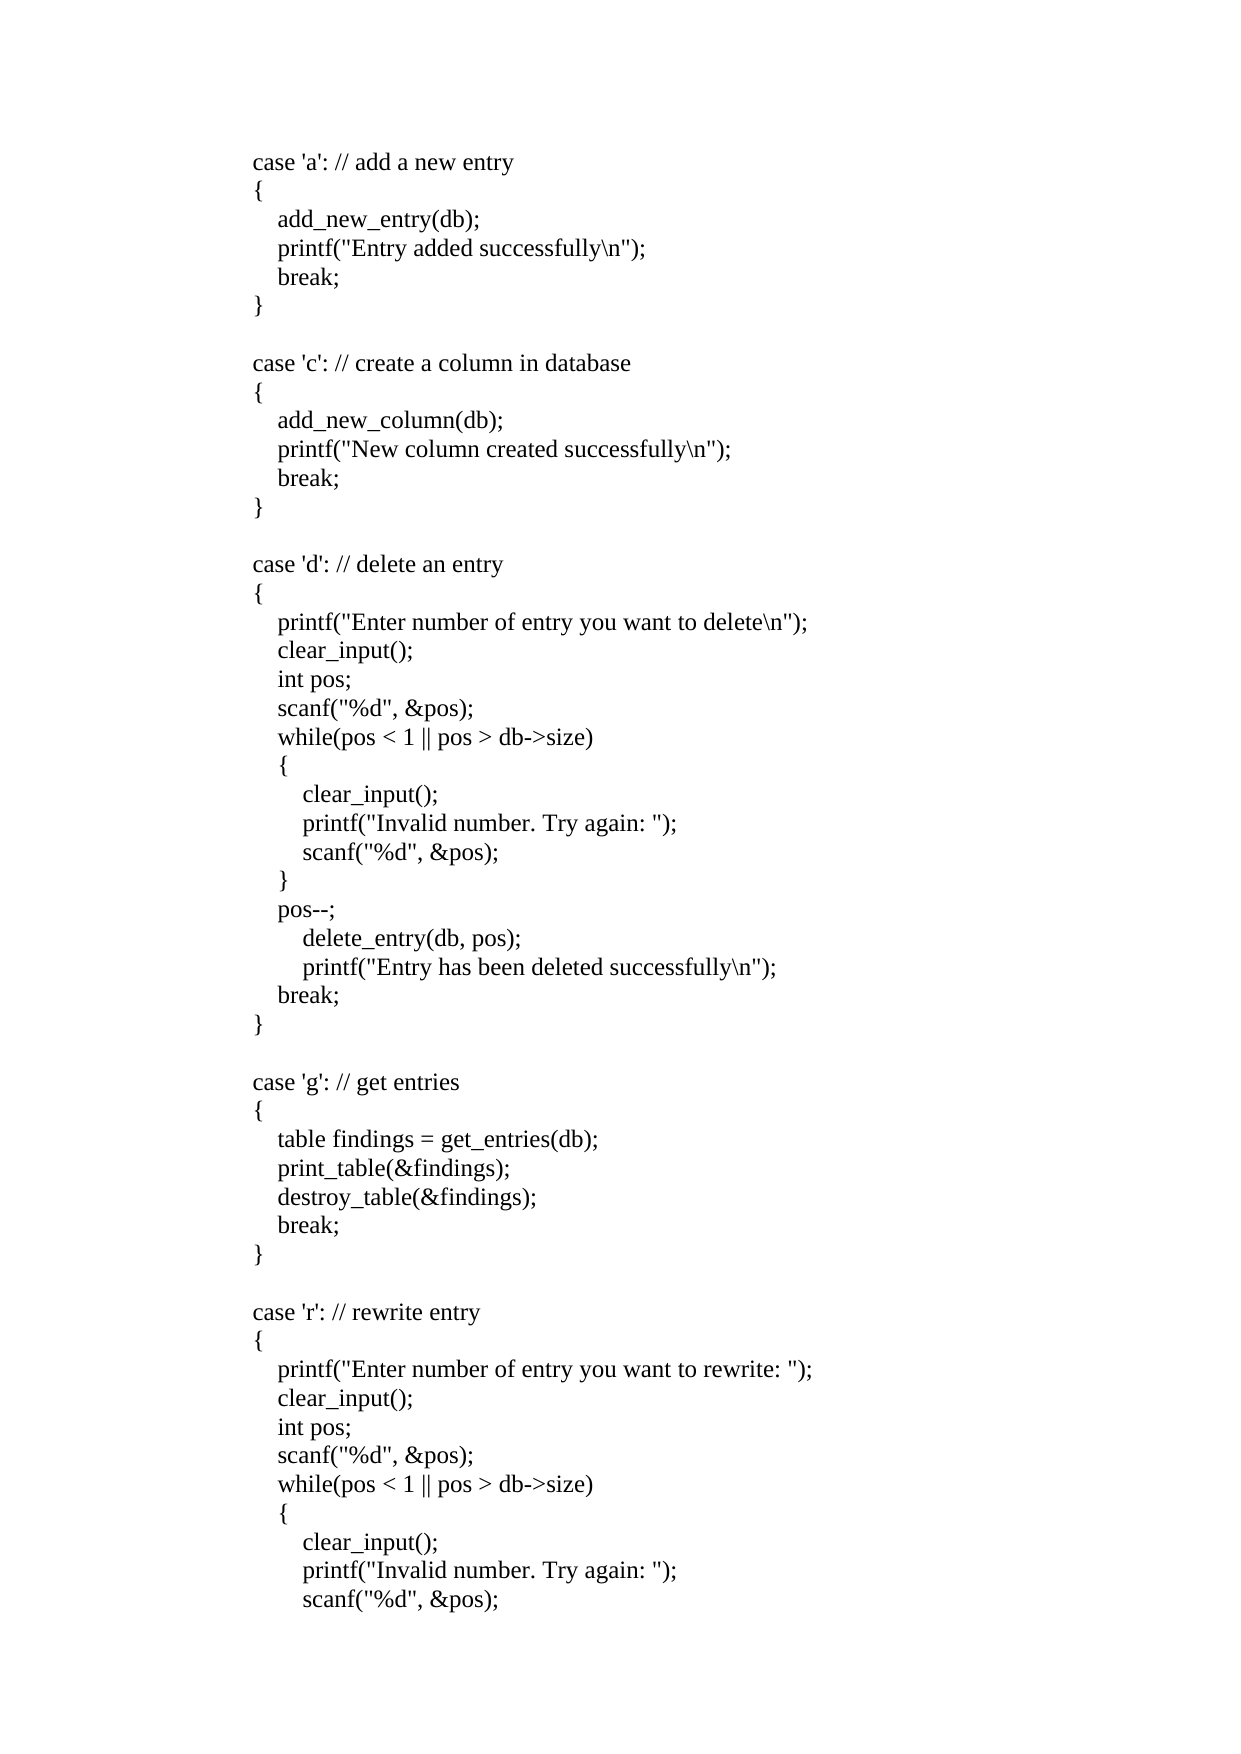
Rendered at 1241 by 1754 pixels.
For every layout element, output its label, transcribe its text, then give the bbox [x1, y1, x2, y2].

text printf("Entry has been deleted successfully\n"); [177, 952, 1152, 981]
text clear_input(); [177, 779, 1152, 808]
text case 'd': // delete an entry [177, 549, 1152, 578]
text printf("Invalid number. Try again: "); [177, 808, 1152, 837]
text case 'a': // add a new entry [177, 147, 1152, 176]
text int pos; [177, 664, 1152, 693]
text { [177, 377, 1152, 406]
text break; [177, 981, 1152, 1009]
text while(pos < 1 || pos > db->size) [177, 1469, 1152, 1498]
text { [177, 1096, 1152, 1124]
text print_table(&findings); [177, 1153, 1152, 1182]
text } [177, 1009, 1152, 1038]
text { [177, 176, 1152, 204]
text break; [177, 463, 1152, 492]
text scanf("%d", &pos); [177, 1441, 1152, 1469]
text destroy_table(&findings); [177, 1182, 1152, 1211]
text int pos; [177, 1412, 1152, 1441]
text } [177, 291, 1152, 319]
text } [177, 1239, 1152, 1268]
text delete_entry(db, pos); [177, 923, 1152, 952]
text { [177, 751, 1152, 779]
text printf("Entry added successfully\n"); [177, 233, 1152, 262]
text case 'r': // rewrite entry [177, 1297, 1152, 1326]
text scanf("%d", &pos); [177, 837, 1152, 866]
text add_new_column(db); [177, 406, 1152, 434]
text table findings = get_entries(db); [177, 1124, 1152, 1153]
text scanf("%d", &pos); [177, 1584, 1152, 1613]
text pos--; [177, 894, 1152, 923]
text case 'g': // get entries [177, 1067, 1152, 1096]
text break; [177, 262, 1152, 291]
text { [177, 1326, 1152, 1354]
text clear_input(); [177, 1383, 1152, 1412]
text case 'c': // create a column in database [177, 348, 1152, 377]
text printf("New column created successfully\n"); [177, 434, 1152, 463]
text printf("Invalid number. Try again: "); [177, 1556, 1152, 1584]
text printf("Enter number of entry you want to delete\n"); [177, 607, 1152, 636]
text break; [177, 1211, 1152, 1239]
text { [177, 1498, 1152, 1527]
text scanf("%d", &pos); [177, 693, 1152, 722]
text } [177, 492, 1152, 521]
text printf("Enter number of entry you want to rewrite: "); [177, 1354, 1152, 1383]
text while(pos < 1 || pos > db->size) [177, 722, 1152, 751]
text clear_input(); [177, 1527, 1152, 1556]
text } [177, 866, 1152, 894]
text add_new_entry(db); [177, 204, 1152, 233]
text { [177, 578, 1152, 607]
text clear_input(); [177, 636, 1152, 664]
